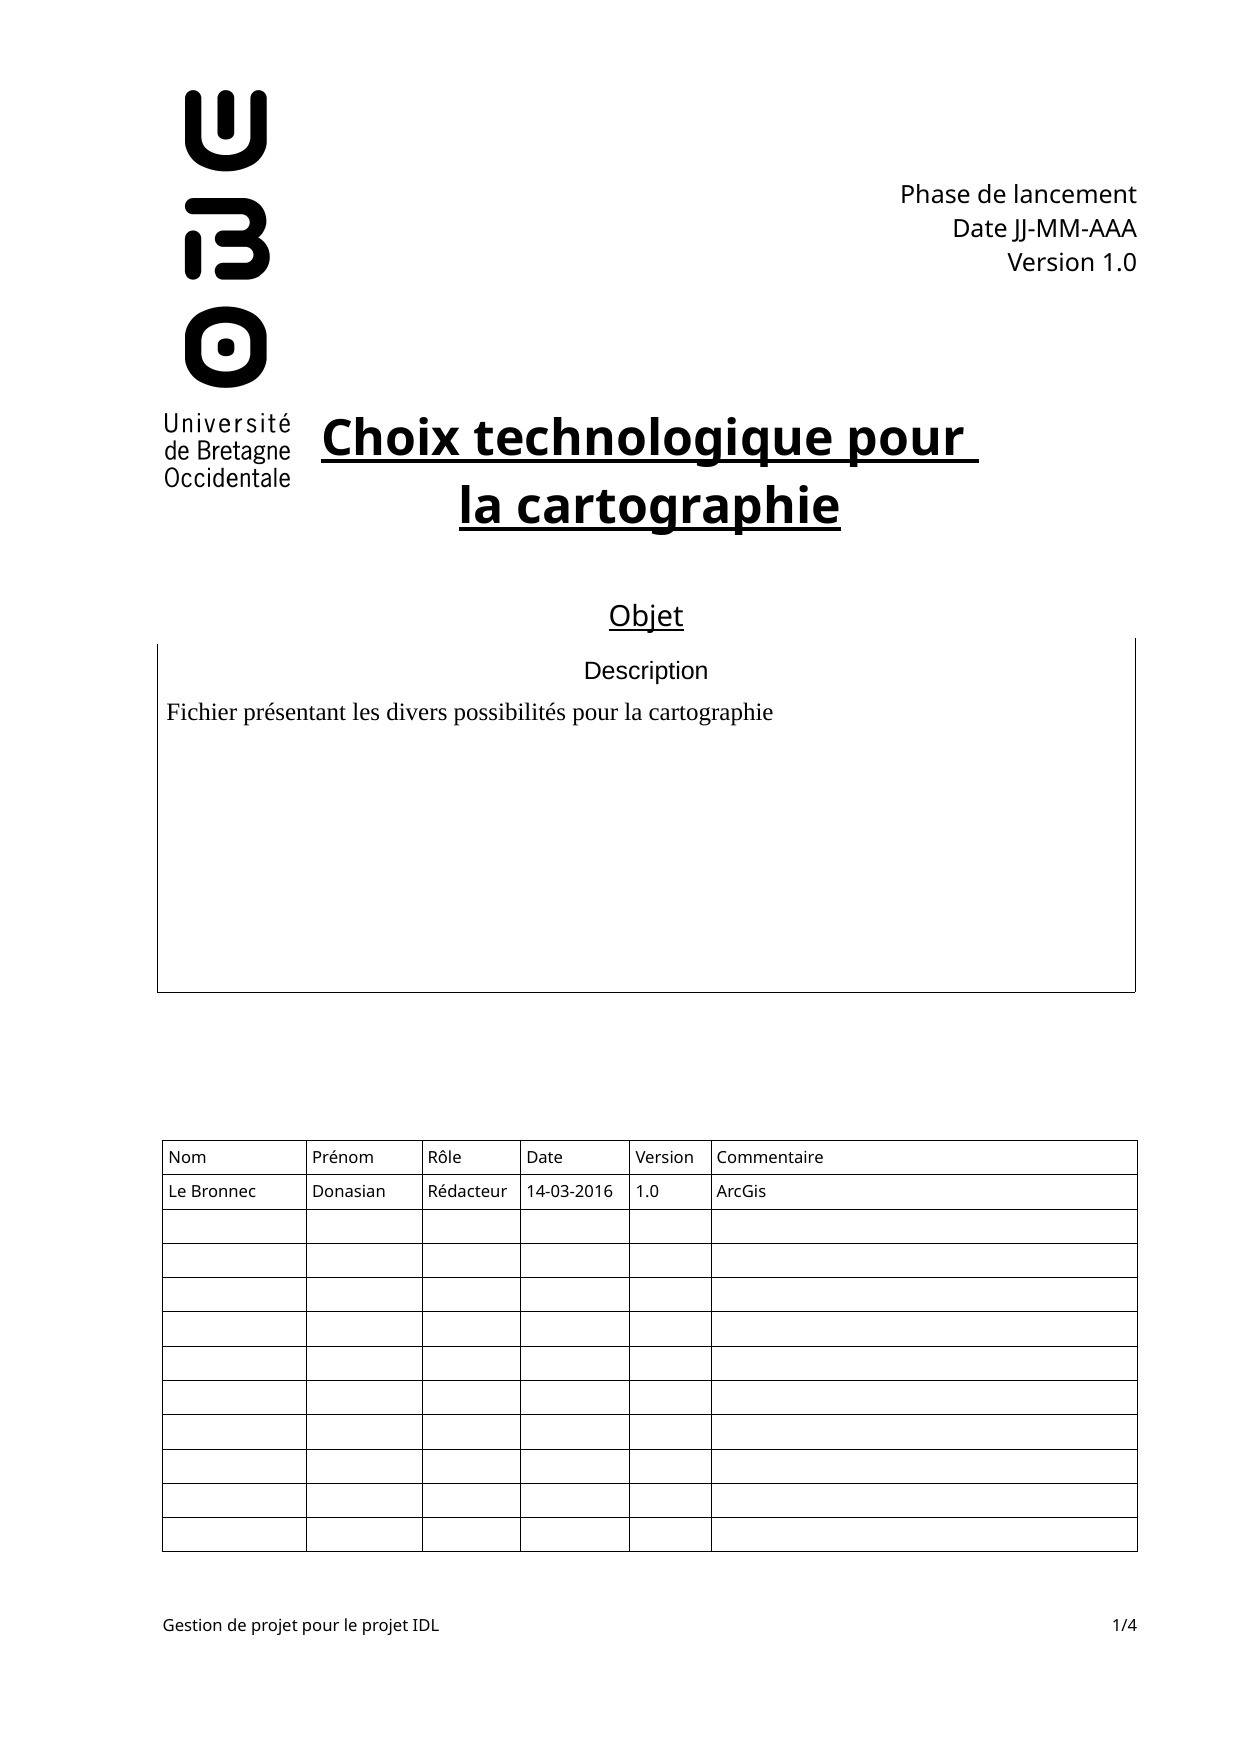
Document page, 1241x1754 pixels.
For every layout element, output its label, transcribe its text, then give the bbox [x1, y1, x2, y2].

table_cell [163, 1450, 306, 1483]
text la cartographie [307, 469, 992, 538]
table_cell [307, 1347, 422, 1380]
table_cell [163, 1347, 306, 1380]
table_cell [307, 1210, 422, 1243]
table_cell 1.0 [630, 1175, 711, 1208]
table_cell [630, 1244, 711, 1277]
table_cell [712, 1278, 1137, 1311]
table_cell [630, 1518, 711, 1551]
table_cell [307, 1484, 422, 1517]
table_cell [307, 1278, 422, 1311]
table_header Version [630, 1141, 711, 1174]
table_cell [712, 1381, 1137, 1414]
text Objet [166, 595, 1126, 635]
table_cell [521, 1450, 629, 1483]
table_cell [163, 1244, 306, 1277]
table_cell [521, 1518, 629, 1551]
table_cell [712, 1210, 1137, 1243]
table_cell [307, 1450, 422, 1483]
table_cell [163, 1484, 306, 1517]
table_cell [307, 1381, 422, 1414]
table_header Commentaire [712, 1141, 1137, 1174]
table_cell [307, 1312, 422, 1346]
table_cell Donasian [307, 1175, 422, 1208]
table_cell [423, 1210, 520, 1243]
table_cell [163, 1518, 306, 1551]
text Phase de lancement [323, 176, 1137, 210]
table_cell [521, 1381, 629, 1414]
table_cell [307, 1415, 422, 1448]
table_cell [712, 1244, 1137, 1277]
table_cell [630, 1415, 711, 1448]
table_cell [423, 1312, 520, 1346]
table_cell [521, 1278, 629, 1311]
table_cell Rédacteur [423, 1175, 520, 1208]
table_cell [712, 1347, 1137, 1380]
table_header Prénom [307, 1141, 422, 1174]
table_cell [630, 1381, 711, 1414]
table_cell [630, 1450, 711, 1483]
table_cell [423, 1450, 520, 1483]
table_cell [163, 1415, 306, 1448]
text Date JJ-MM-AAA [323, 210, 1137, 244]
table_cell [423, 1518, 520, 1551]
table_cell [521, 1244, 629, 1277]
table_cell [521, 1210, 629, 1243]
table_header Nom [163, 1141, 306, 1174]
table_cell [423, 1484, 520, 1517]
table_cell [630, 1484, 711, 1517]
text Fichier présentant les divers possibilités pour la cartographie [166, 697, 1126, 726]
table_cell [630, 1210, 711, 1243]
table_cell [521, 1415, 629, 1448]
table_cell Le Bronnec [163, 1175, 306, 1208]
table_cell [163, 1312, 306, 1346]
text Description [166, 647, 1126, 684]
table_cell [521, 1484, 629, 1517]
table_cell [630, 1347, 711, 1380]
table_cell [307, 1244, 422, 1277]
table_cell [163, 1278, 306, 1311]
table_cell [630, 1312, 711, 1346]
text Choix technologique pour [307, 401, 992, 469]
table_cell [630, 1278, 711, 1311]
table_cell [521, 1312, 629, 1346]
table_cell [423, 1278, 520, 1311]
table_cell [307, 1518, 422, 1551]
table_cell [423, 1381, 520, 1414]
text Version 1.0 [323, 244, 1137, 278]
table_cell [163, 1381, 306, 1414]
table_cell [712, 1518, 1137, 1551]
table_cell ArcGis [712, 1175, 1137, 1208]
table_cell [423, 1347, 520, 1380]
table_cell [423, 1415, 520, 1448]
table_header Rôle [423, 1141, 520, 1174]
table_cell [712, 1484, 1137, 1517]
table_cell [521, 1347, 629, 1380]
table_header Date [521, 1141, 629, 1174]
table_cell [712, 1450, 1137, 1483]
table_cell [712, 1312, 1137, 1346]
table_cell [163, 1210, 306, 1243]
table_cell [712, 1415, 1137, 1448]
table_cell 14-03-2016 [521, 1175, 629, 1208]
table_cell [423, 1244, 520, 1277]
picture [131, 0, 323, 551]
